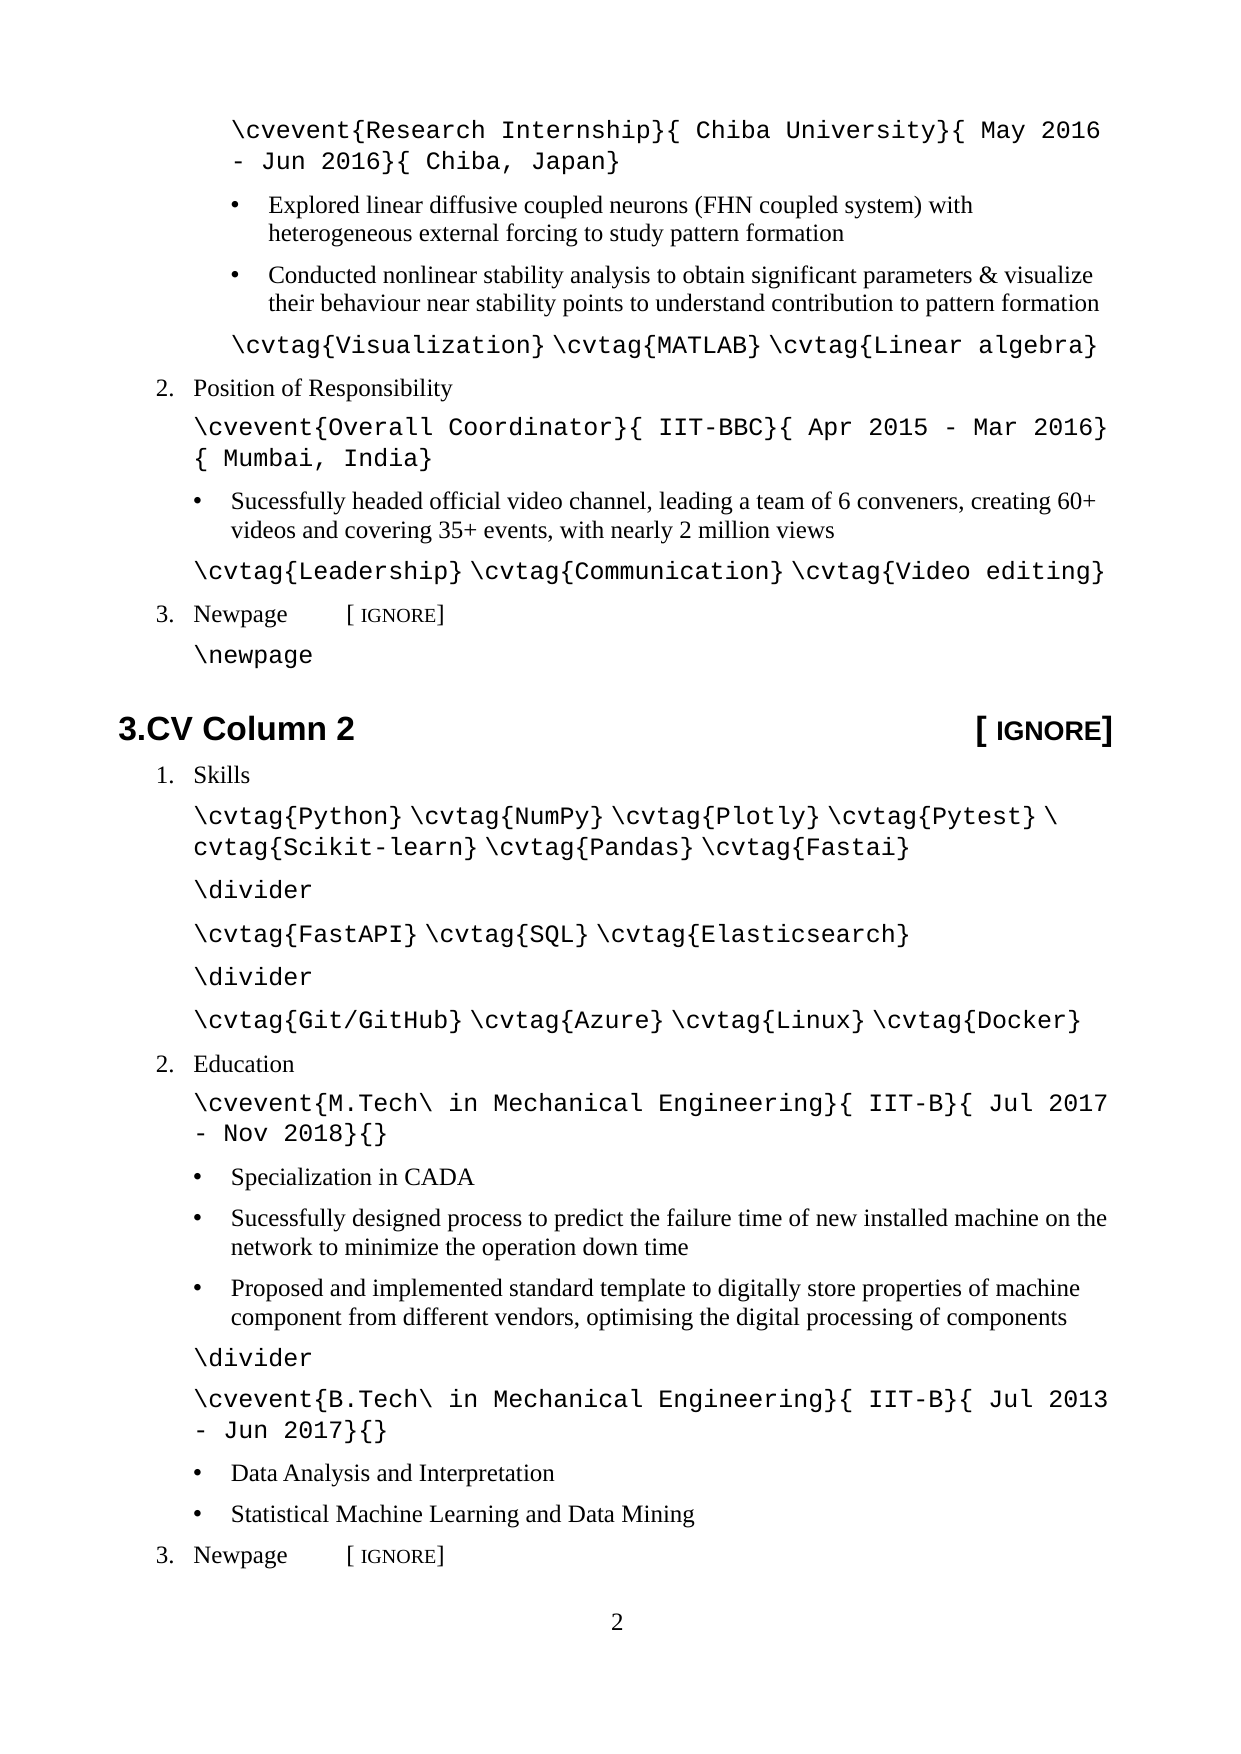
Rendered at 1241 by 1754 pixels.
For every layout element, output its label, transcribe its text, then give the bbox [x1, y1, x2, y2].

list Statistical Machine Learning and Data Mining [193, 1499, 1122, 1528]
list \divider [156, 876, 1122, 906]
list \cvtag{Visualization} \cvtag{MATLAB} \cvtag{Linear algebra} [193, 330, 1122, 361]
list \cvevent{B.Tech\ in Mechanical Engineering}{ IIT-B}{ Jul 2013 - Jun 2017}{} [156, 1386, 1122, 1446]
list Conducted nonlinear stability analysis to obtain significant parameters & visualize their behaviour near stability points to understand contribution to pattern formation [231, 260, 1122, 317]
list \newpage [156, 641, 1122, 671]
list \cvevent{Research Internship}{ Chiba University}{ May 2016 - Jun 2016}{ Chiba, Japan} [193, 118, 1122, 177]
list \cvevent{Overall Coordinator}{ IIT-BBC}{ Apr 2015 - Mar 2016}{ Mumbai, India} [156, 414, 1122, 473]
list \cvevent{M.Tech\ in Mechanical Engineering}{ IIT-B}{ Jul 2017 - Nov 2018}{} [156, 1090, 1122, 1149]
list Position of Responsibility [156, 373, 1122, 402]
list Data Analysis and Interpretation [193, 1458, 1122, 1487]
subtitle CV Column 2 [ ignore] [118, 709, 1122, 748]
list \cvtag{Leadership} \cvtag{Communication} \cvtag{Video editing} [156, 556, 1122, 587]
list Sucessfully headed official video channel, leading a team of 6 conveners, creating 60+ videos and covering 35+ events, with nearly 2 million views [193, 486, 1122, 543]
list Specialization in CADA [193, 1162, 1122, 1191]
list \divider [156, 962, 1122, 993]
list Newpage [ ignore] [156, 1541, 1122, 1569]
list \cvtag{FastAPI} \cvtag{SQL} \cvtag{Elasticsearch} [156, 919, 1122, 950]
list Sucessfully designed process to predict the failure time of new installed machine on the network to minimize the operation down time [193, 1203, 1122, 1261]
list Explored linear diffusive coupled neurons (FHN coupled system) with heterogeneous external forcing to study pattern formation [231, 190, 1122, 247]
list Education [156, 1049, 1122, 1078]
list Proposed and implemented standard template to digitally store properties of machine component from different vendors, optimising the digital processing of components [193, 1273, 1122, 1331]
list \cvtag{Python} \cvtag{NumPy} \cvtag{Plotly} \cvtag{Pytest} \cvtag{Scikit-learn} \cvtag{Pandas} \cvtag{Fastai} [156, 801, 1122, 863]
list Skills [156, 760, 1122, 789]
list \divider [156, 1343, 1122, 1374]
list \cvtag{Git/GitHub} \cvtag{Azure} \cvtag{Linux} \cvtag{Docker} [156, 1006, 1122, 1036]
list Newpage [ ignore] [156, 599, 1122, 628]
